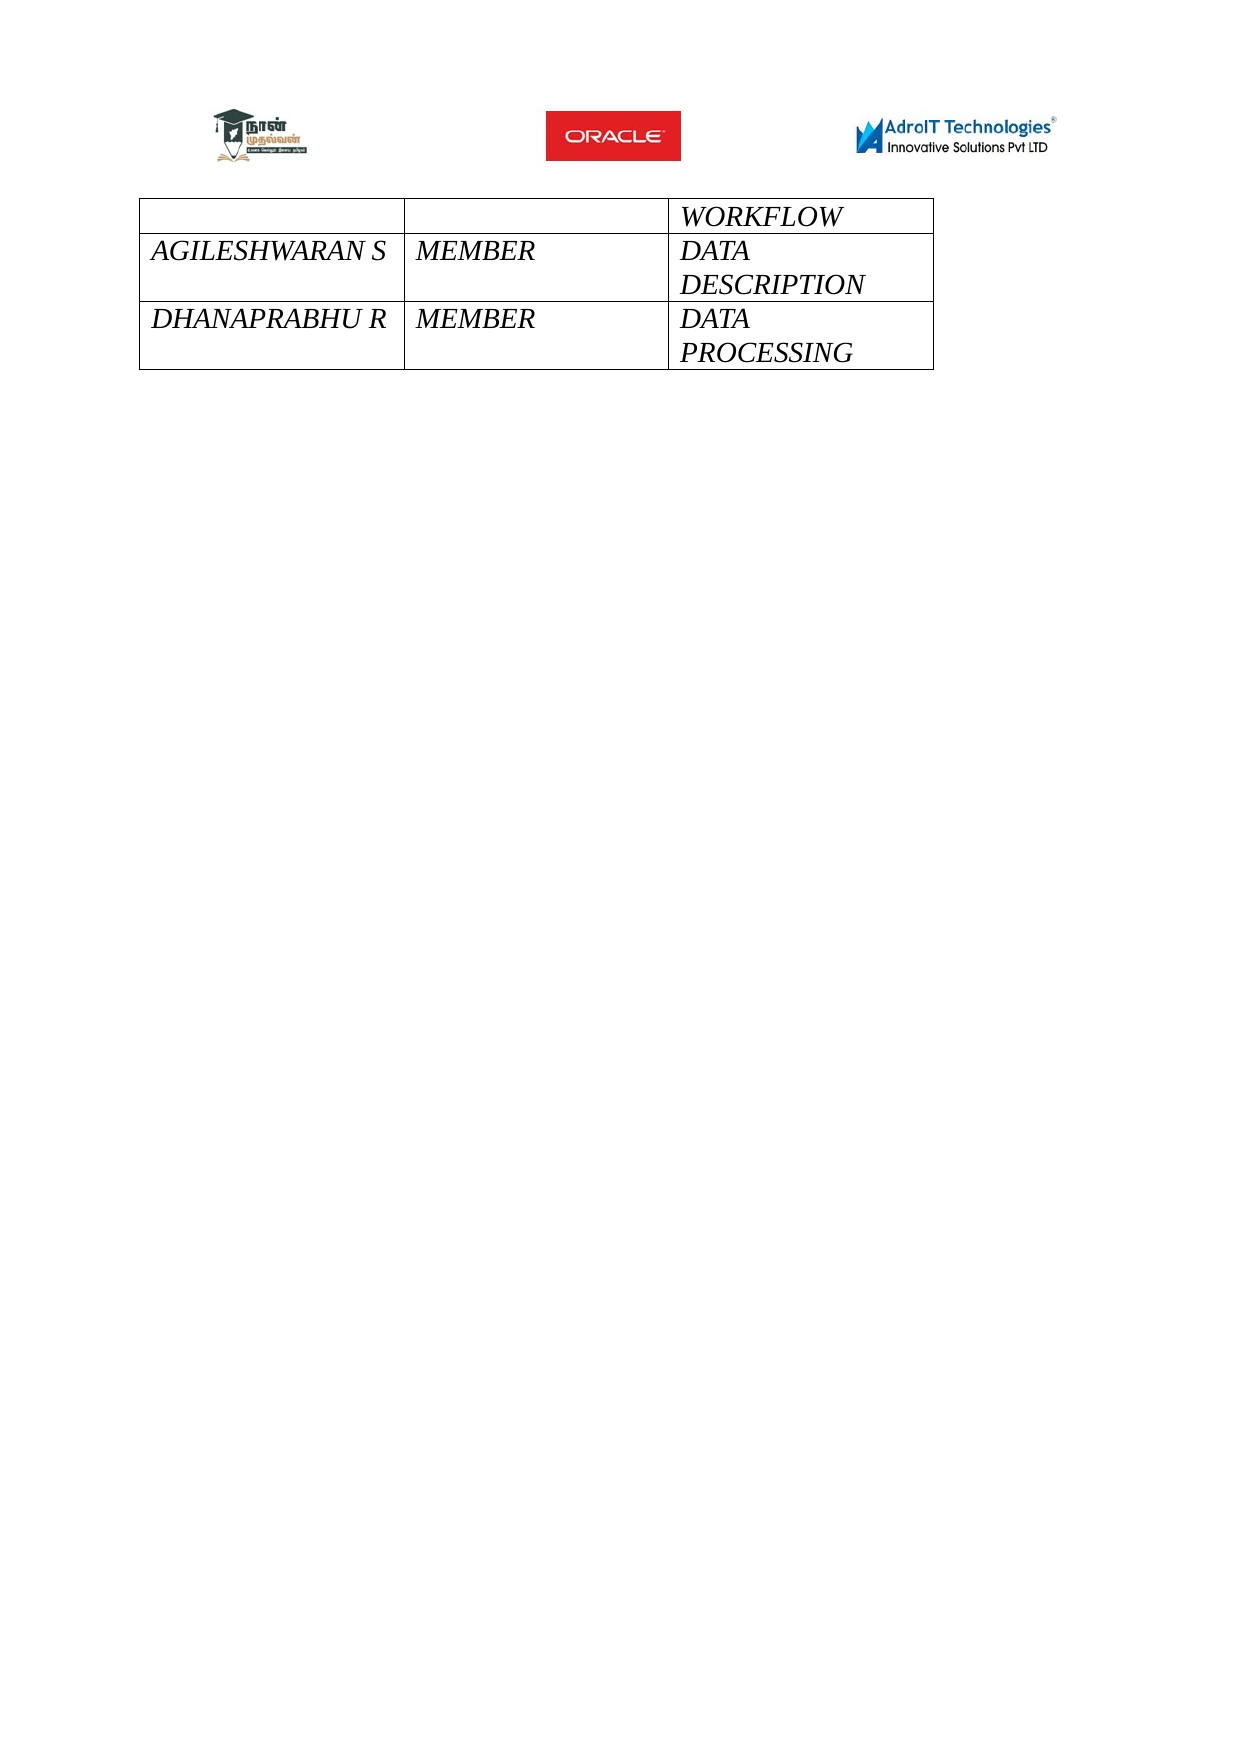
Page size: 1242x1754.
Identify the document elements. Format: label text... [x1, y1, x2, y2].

table_cell MEMBER [405, 302, 668, 369]
table_cell DHANAPRABHU R [140, 302, 404, 369]
table_cell DATA DESCRIPTION [669, 234, 933, 301]
table_cell [405, 199, 668, 232]
table_cell DATA PROCESSING [669, 302, 933, 369]
table_cell WORKFLOW [669, 199, 933, 232]
table_cell AGILESHWARAN S [140, 234, 404, 301]
table_cell [140, 199, 404, 232]
table_cell MEMBER [405, 234, 668, 301]
